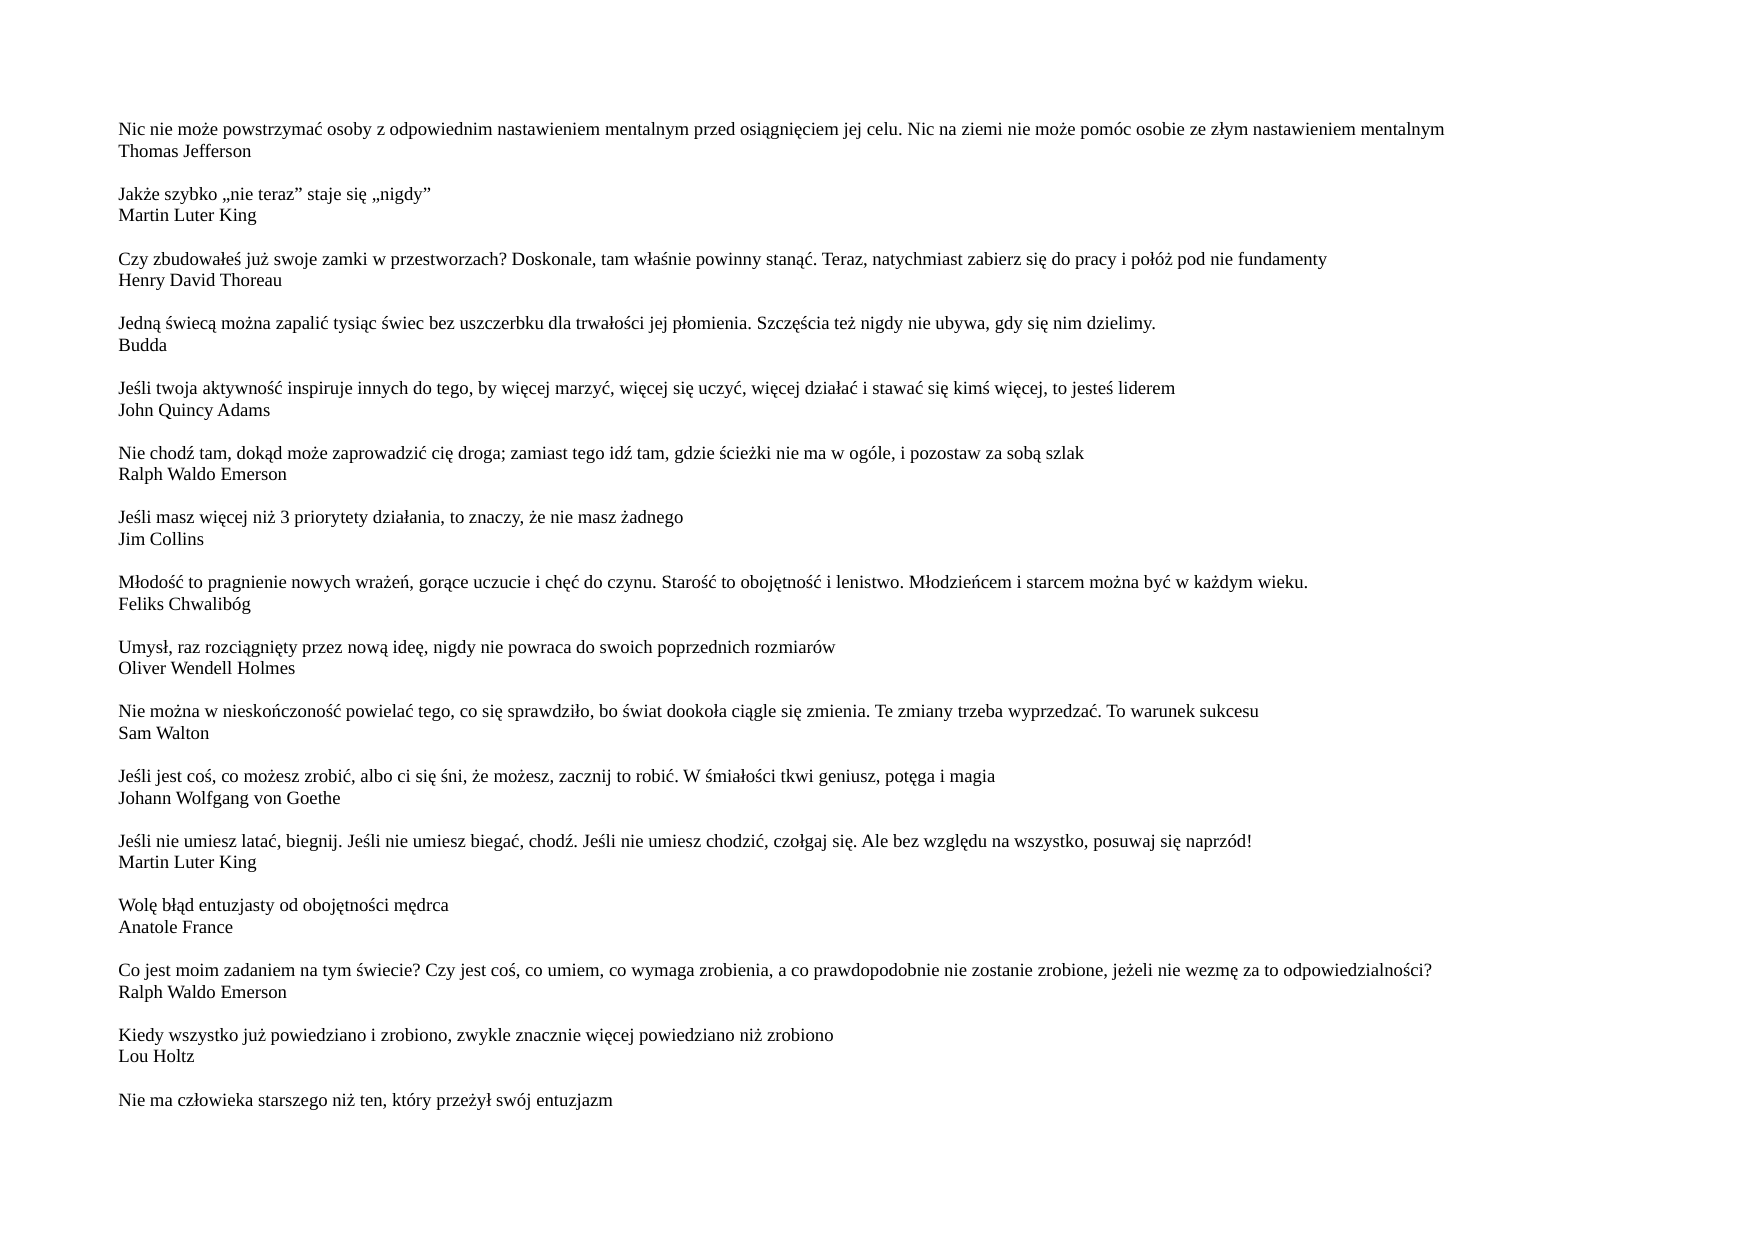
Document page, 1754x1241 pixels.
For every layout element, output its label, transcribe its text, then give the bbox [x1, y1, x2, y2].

text Martin Luter King [118, 204, 1636, 226]
text Czy zbudowałeś już swoje zamki w przestworzach? Doskonale, tam właśnie powinny stanąć. Teraz, natychmiast zabierz się do pracy i połóż pod nie fundamenty [118, 247, 1636, 269]
text Feliks Chwalibóg [118, 592, 1636, 614]
text Nie chodź tam, dokąd może zaprowadzić cię droga; zamiast tego idź tam, gdzie ścieżki nie ma w ogóle, i pozostaw za sobą szlak [118, 442, 1636, 463]
text Nic nie może powstrzymać osoby z odpowiednim nastawieniem mentalnym przed osiągnięciem jej celu. Nic na ziemi nie może pomóc osobie ze złym nastawieniem mentalnym [118, 118, 1636, 140]
text Martin Luter King [118, 851, 1636, 873]
text Jeśli masz więcej niż 3 priorytety działania, to znaczy, że nie masz żadnego [118, 506, 1636, 528]
text Henry David Thoreau [118, 269, 1636, 291]
text Nie ma człowieka starszego niż ten, który przeżył swój entuzjazm [118, 1088, 1636, 1110]
text Jakże szybko „nie teraz” staje się „nigdy” [118, 183, 1636, 204]
text Wolę błąd entuzjasty od obojętności mędrca [118, 894, 1636, 916]
text Co jest moim zadaniem na tym świecie? Czy jest coś, co umiem, co wymaga zrobienia, a co prawdopodobnie nie zostanie zrobione, jeżeli nie wezmę za to odpowiedzialności? [118, 959, 1636, 981]
text Anatole France [118, 916, 1636, 937]
text Jeśli jest coś, co możesz zrobić, albo ci się śni, że możesz, zacznij to robić. W śmiałości tkwi geniusz, potęga i magia [118, 765, 1636, 787]
text Johann Wolfgang von Goethe [118, 787, 1636, 808]
text Ralph Waldo Emerson [118, 981, 1636, 1002]
text Młodość to pragnienie nowych wrażeń, gorące uczucie i chęć do czynu. Starość to obojętność i lenistwo. Młodzieńcem i starcem można być w każdym wieku. [118, 571, 1636, 592]
text Umysł, raz rozciągnięty przez nową ideę, nigdy nie powraca do swoich poprzednich rozmiarów [118, 636, 1636, 657]
text Sam Walton [118, 722, 1636, 743]
text Jeśli nie umiesz latać, biegnij. Jeśli nie umiesz biegać, chodź. Jeśli nie umiesz chodzić, czołgaj się. Ale bez względu na wszystko, posuwaj się naprzód! [118, 830, 1636, 851]
text John Quincy Adams [118, 398, 1636, 420]
text Jim Collins [118, 528, 1636, 549]
text Ralph Waldo Emerson [118, 463, 1636, 485]
text Jeśli twoja aktywność inspiruje innych do tego, by więcej marzyć, więcej się uczyć, więcej działać i stawać się kimś więcej, to jesteś liderem [118, 377, 1636, 398]
text Nie można w nieskończoność powielać tego, co się sprawdziło, bo świat dookoła ciągle się zmienia. Te zmiany trzeba wyprzedzać. To warunek sukcesu [118, 700, 1636, 722]
text Jedną świecą można zapalić tysiąc świec bez uszczerbku dla trwałości jej płomienia. Szczęścia też nigdy nie ubywa, gdy się nim dzielimy. [118, 312, 1636, 334]
text Lou Holtz [118, 1045, 1636, 1067]
text Kiedy wszystko już powiedziano i zrobiono, zwykle znacznie więcej powiedziano niż zrobiono [118, 1024, 1636, 1045]
text Thomas Jefferson [118, 140, 1636, 161]
text Budda [118, 334, 1636, 355]
text Oliver Wendell Holmes [118, 657, 1636, 679]
